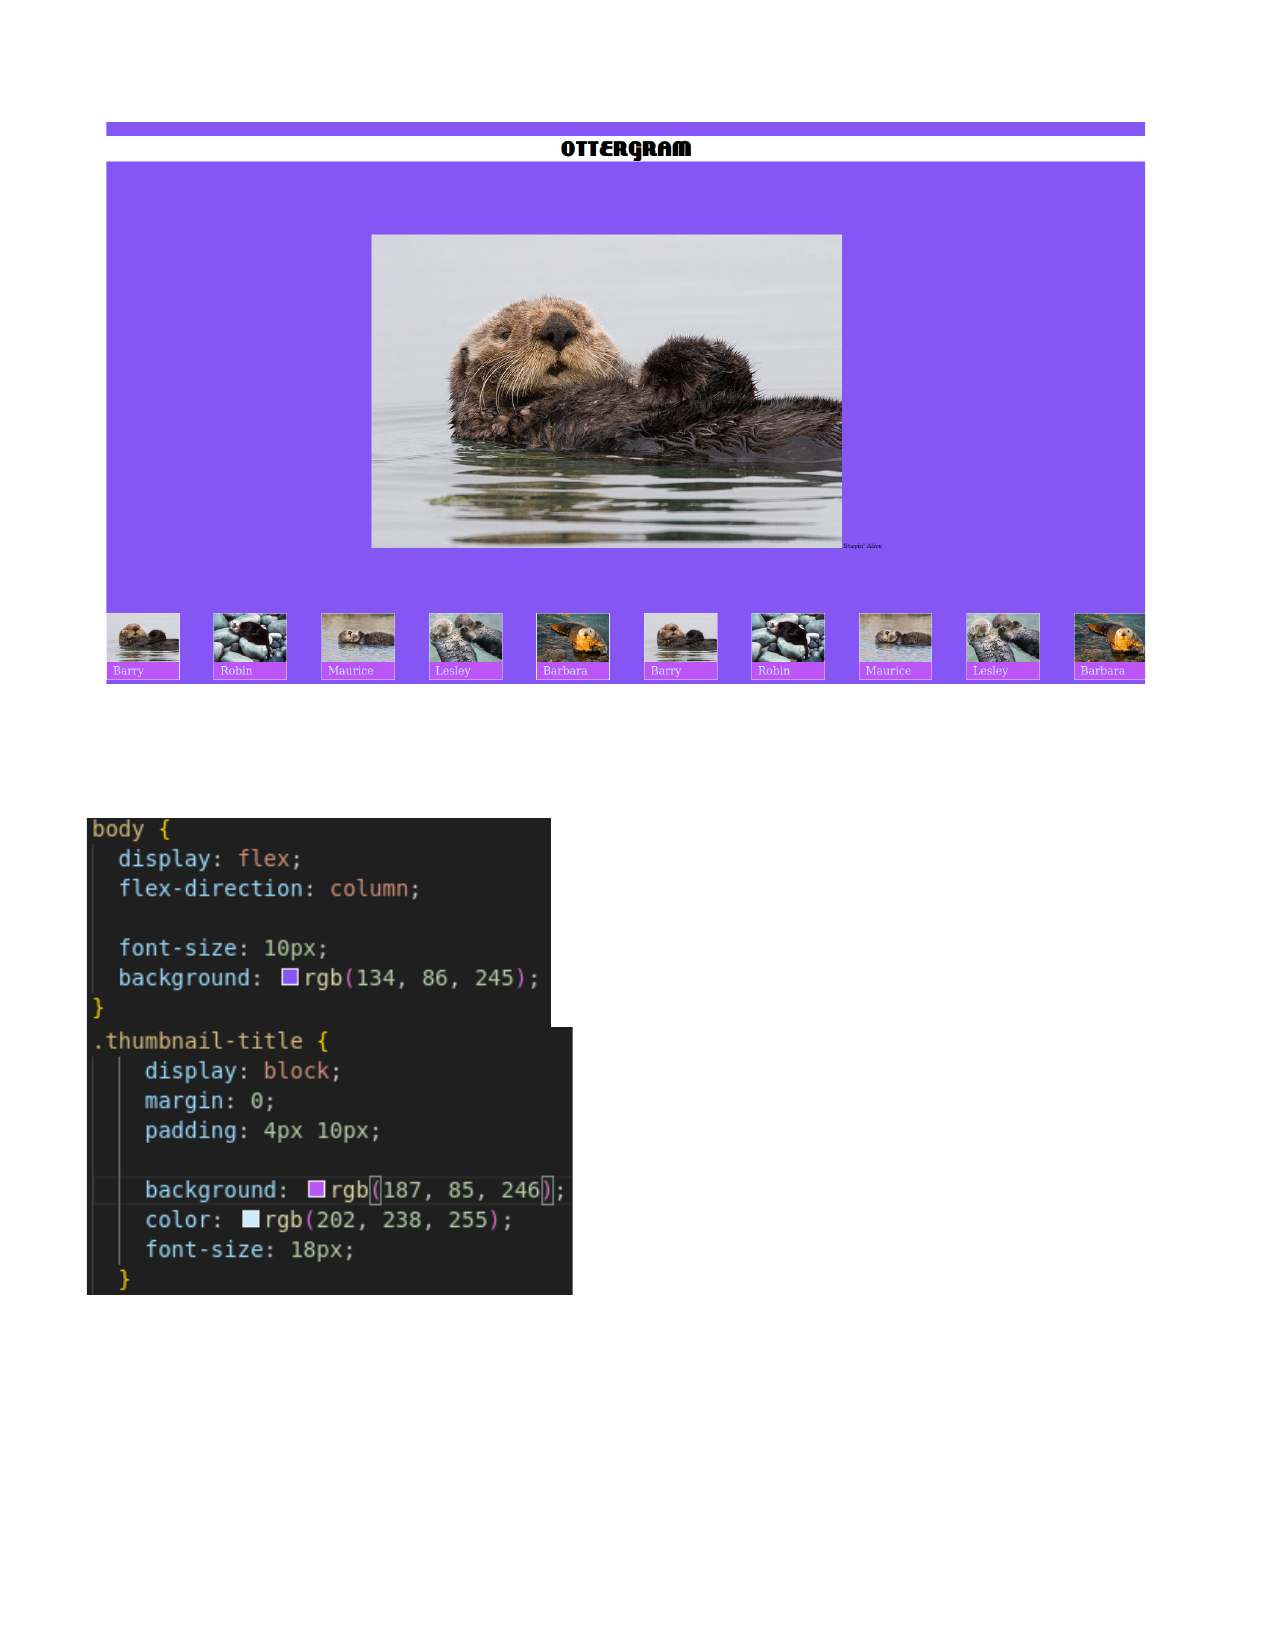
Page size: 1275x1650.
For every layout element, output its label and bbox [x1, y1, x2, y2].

picture [106, 122, 1146, 684]
picture [86, 818, 573, 1295]
